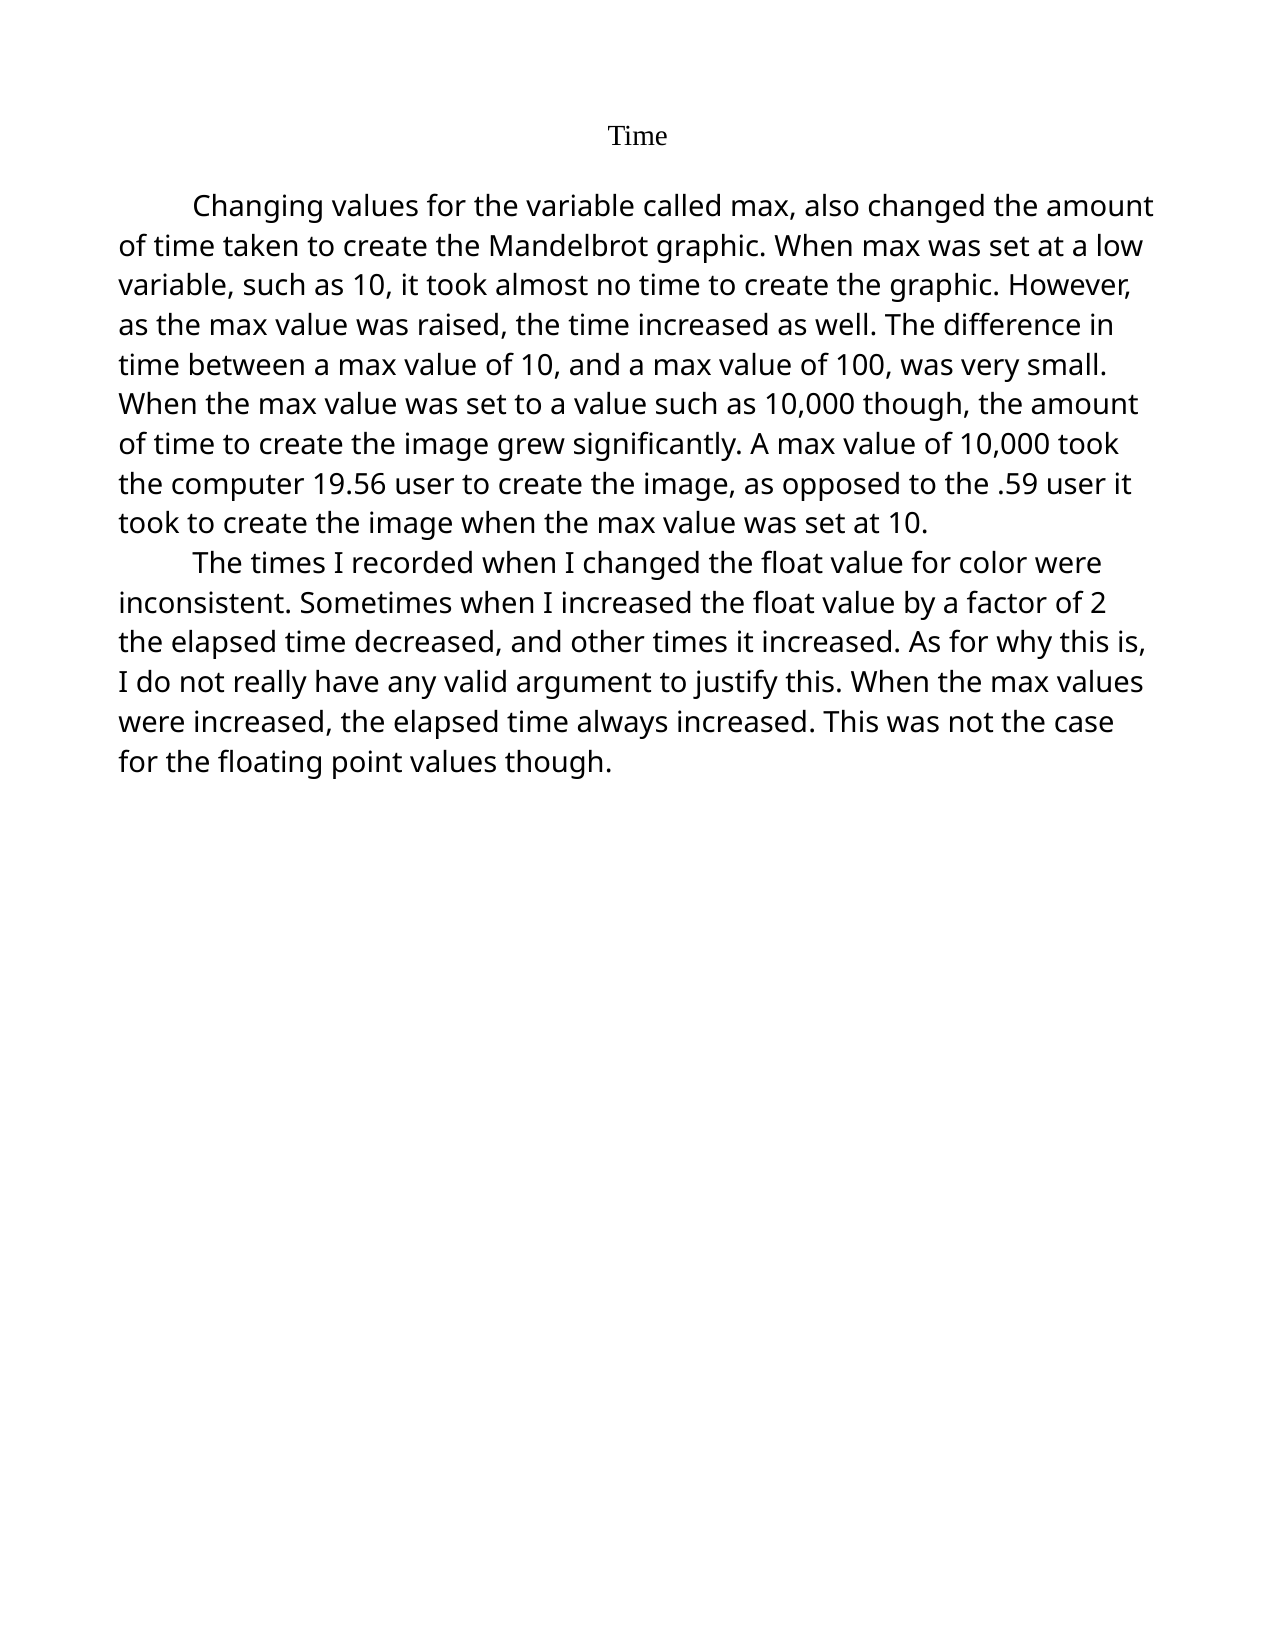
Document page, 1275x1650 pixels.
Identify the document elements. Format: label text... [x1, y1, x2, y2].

text The times I recorded when I changed the float value for color were inconsistent. Sometimes when I increased the float value by a factor of 2 the elapsed time decreased, and other times it increased. As for why this is, I do not really have any valid argument to justify this. When the max values were increased, the elapsed time always increased. This was not the case for the floating point values though. [118, 542, 1157, 781]
text Changing values for the variable called max, also changed the amount of time taken to create the Mandelbrot graphic. When max was set at a low variable, such as 10, it took almost no time to create the graphic. However, as the max value was raised, the time increased as well. The difference in time between a max value of 10, and a max value of 100, was very small. When the max value was set to a value such as 10,000 though, the amount of time to create the image grew significantly. A max value of 10,000 took the computer 19.56 user to create the image, as opposed to the .59 user it took to create the image when the max value was set at 10. [118, 185, 1157, 542]
text Time [118, 118, 1157, 152]
